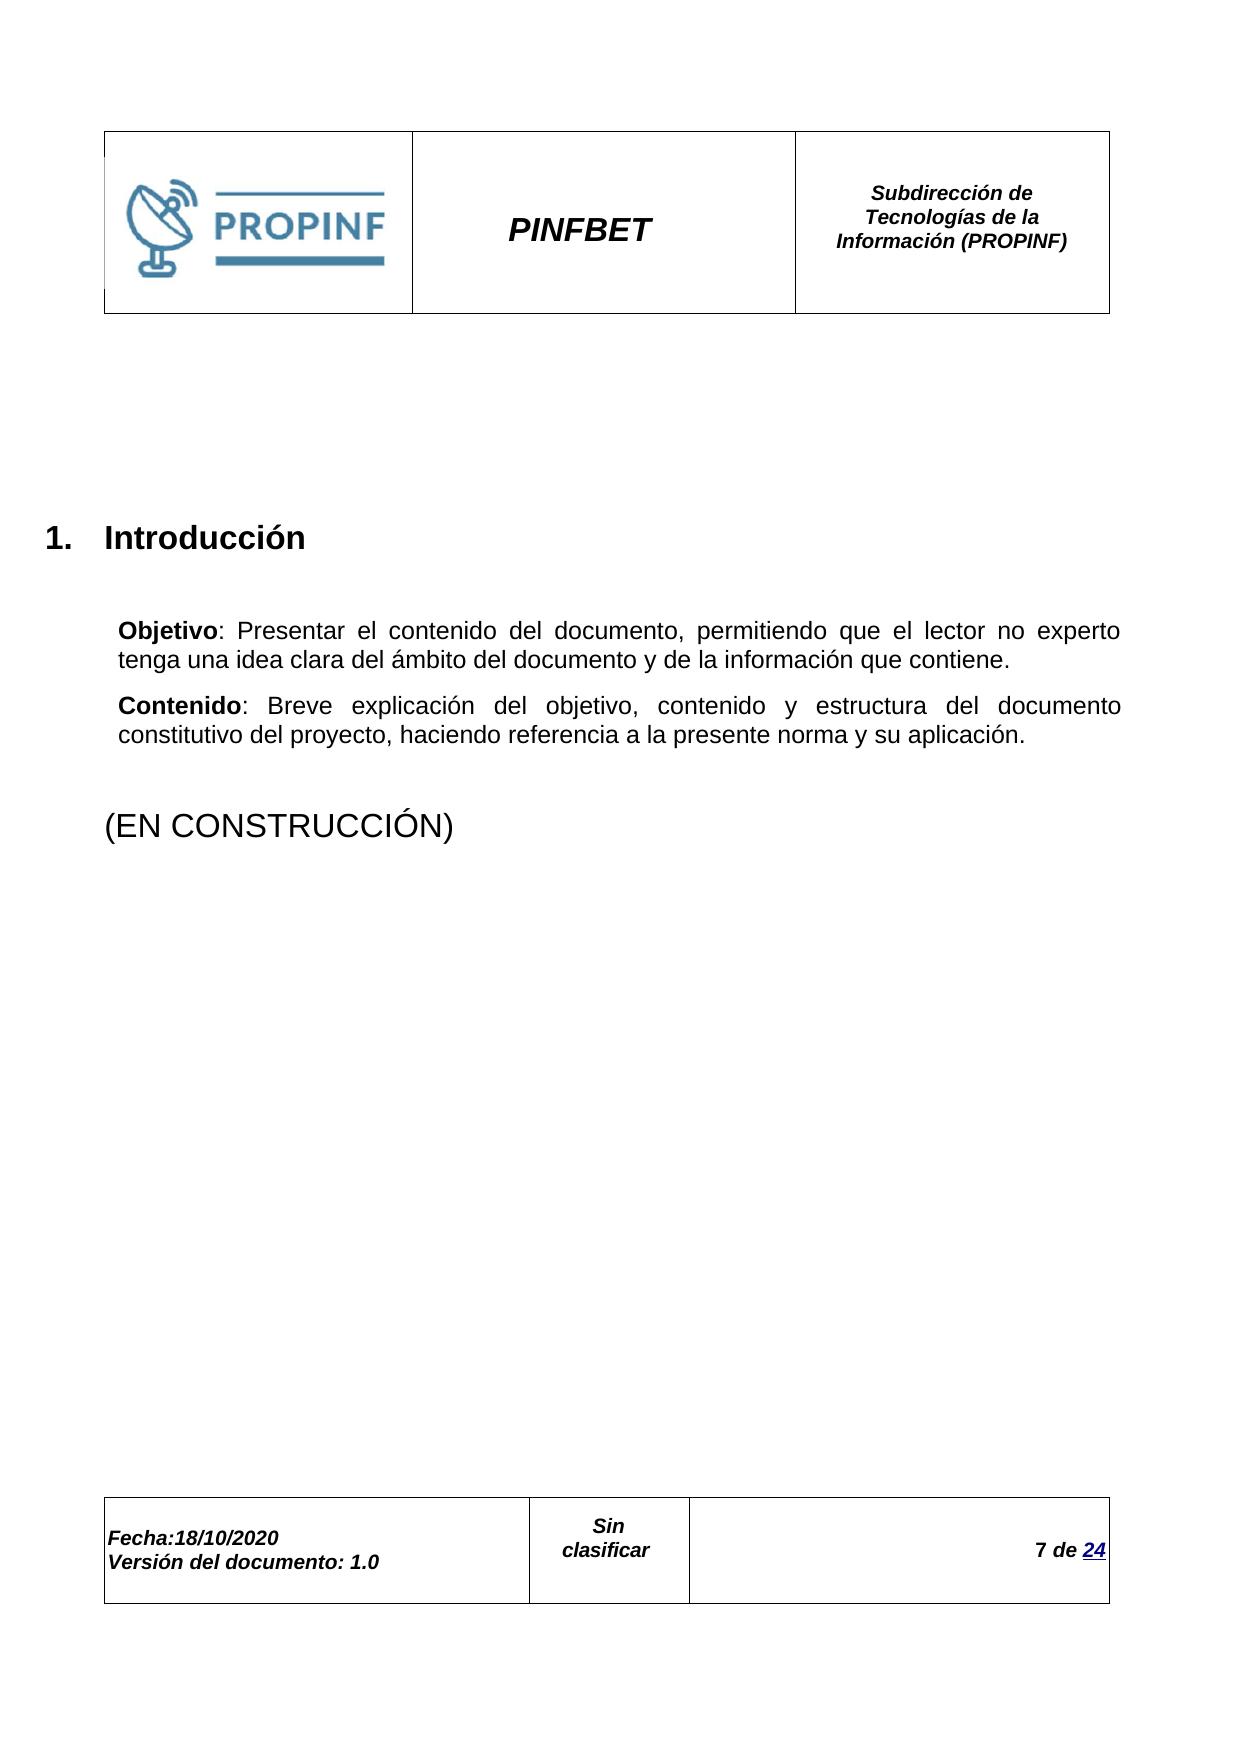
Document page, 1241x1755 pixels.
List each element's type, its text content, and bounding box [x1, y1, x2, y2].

subtitle Introducción [45, 518, 1138, 557]
text (EN CONSTRUCCIÓN) [104, 806, 1138, 844]
text Objetivo: Presentar el contenido del documento, permitiendo que el lector no experto tenga una idea clara del ámbito del documento y de la información que contiene. [118, 616, 1122, 673]
text Contenido: Breve explicación del objetivo, contenido y estructura del documento constitutivo del proyecto, haciendo referencia a la presente norma y su aplicación. [118, 691, 1123, 748]
